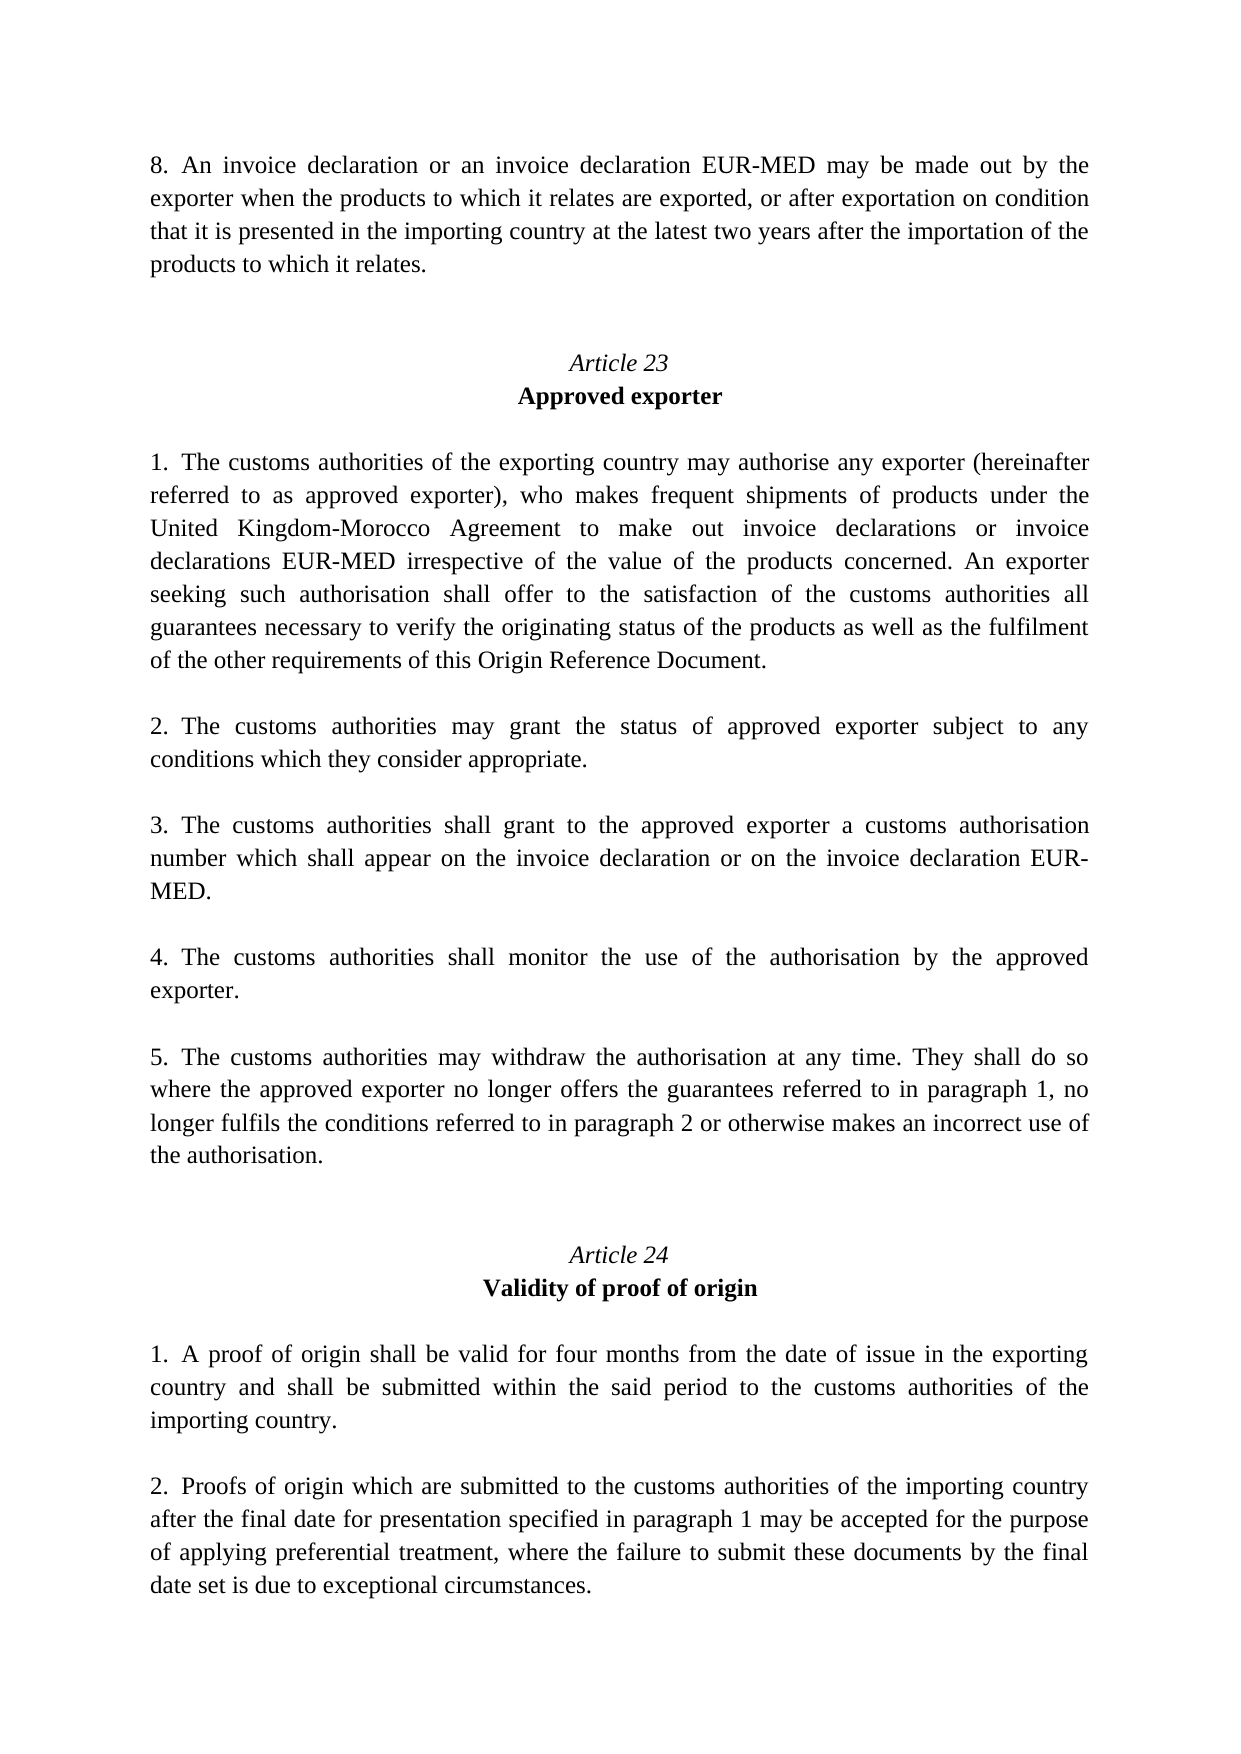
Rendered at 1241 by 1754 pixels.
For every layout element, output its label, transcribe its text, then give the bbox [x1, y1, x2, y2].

text Article 24 [150, 1240, 1090, 1268]
text 8. An invoice declaration or an invoice declaration EUR-MED may be made out by the exporter when the products to which it relates are exported, or after exportation on condition that it is presented in the importing country at the latest two years after the importation of the products to which it relates. [150, 150, 1090, 278]
text 1. The customs authorities of the exporting country may authorise any exporter (hereinafter referred to as approved exporter), who makes frequent shipments of products under the United Kingdom-Morocco Agreement to make out invoice declarations or invoice declarations EUR-MED irrespective of the value of the products concerned. An exporter seeking such authorisation shall offer to the satisfaction of the customs authorities all guarantees necessary to verify the originating status of the products as well as the fulfilment of the other requirements of this Origin Reference Document. [150, 447, 1090, 674]
text Approved exporter [150, 381, 1090, 410]
text 2. The customs authorities may grant the status of approved exporter subject to any conditions which they consider appropriate. [150, 711, 1090, 773]
text 4. The customs authorities shall monitor the use of the authorisation by the approved exporter. [150, 942, 1090, 1004]
text 1. A proof of origin shall be valid for four months from the date of issue in the exporting country and shall be submitted within the said period to the customs authorities of the importing country. [150, 1339, 1090, 1433]
text 3. The customs authorities shall grant to the approved exporter a customs authorisation number which shall appear on the invoice declaration or on the invoice declaration EUR-MED. [150, 810, 1090, 905]
text Article 23 [150, 348, 1090, 377]
text 2. Proofs of origin which are submitted to the customs authorities of the importing country after the final date for presentation specified in paragraph 1 may be accepted for the purpose of applying preferential treatment, where the failure to submit these documents by the final date set is due to exceptional circumstances. [150, 1471, 1090, 1599]
text 5. The customs authorities may withdraw the authorisation at any time. They shall do so where the approved exporter no longer offers the guarantees referred to in paragraph 1, no longer fulfils the conditions referred to in paragraph 2 or otherwise makes an incorrect use of the authorisation. [150, 1042, 1090, 1169]
text Validity of proof of origin [150, 1273, 1090, 1301]
